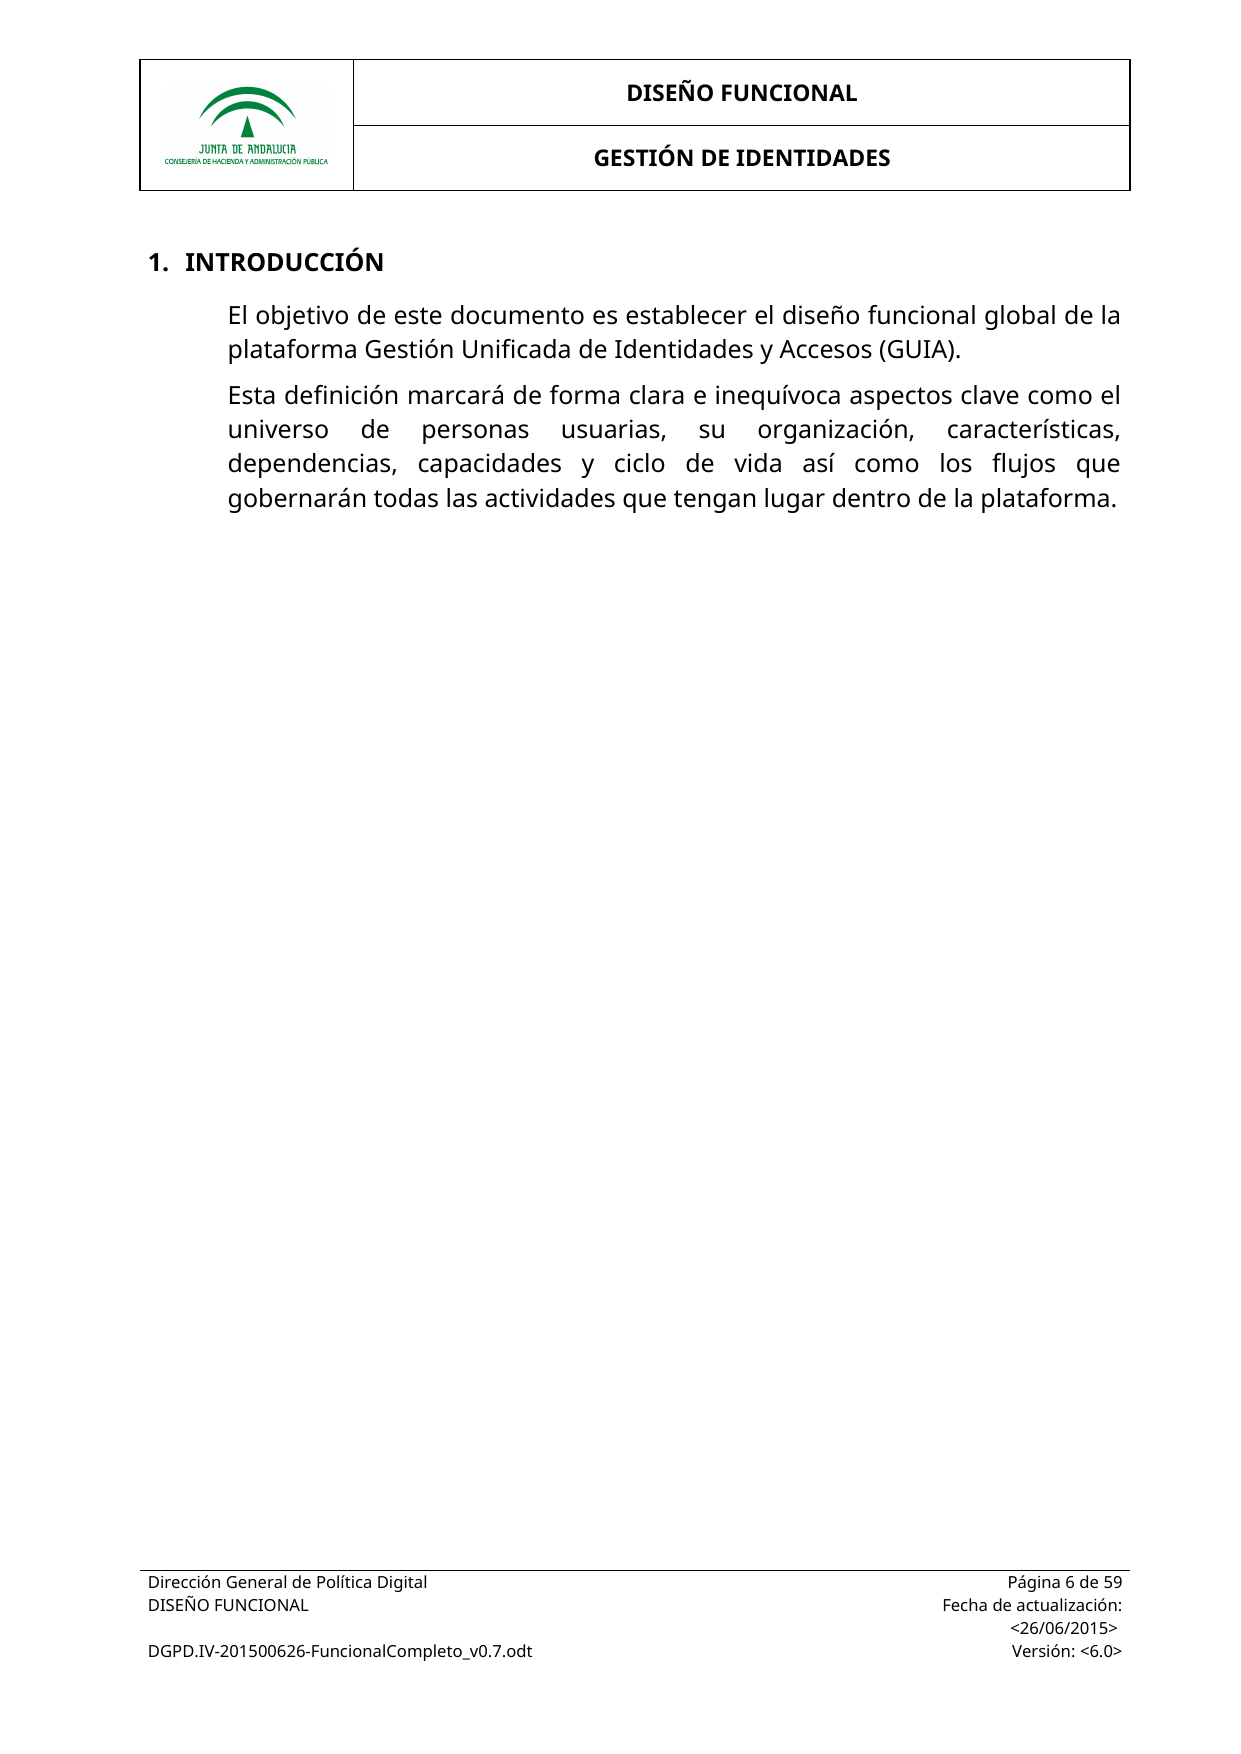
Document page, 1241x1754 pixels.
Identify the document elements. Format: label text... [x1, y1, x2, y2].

text Esta definición marcará de forma clara e inequívoca aspectos clave como el universo de personas usuarias, su organización, características, dependencias, capacidades y ciclo de vida así como los flujos que gobernarán todas las actividades que tengan lugar dentro de la plataforma. [227, 378, 1122, 514]
picture [164, 85, 330, 165]
subtitle INTRODUCCIÓN [148, 245, 1122, 279]
text El objetivo de este documento es establecer el diseño funcional global de la plataforma Gestión Unificada de Identidades y Accesos (GUIA). [227, 297, 1122, 366]
